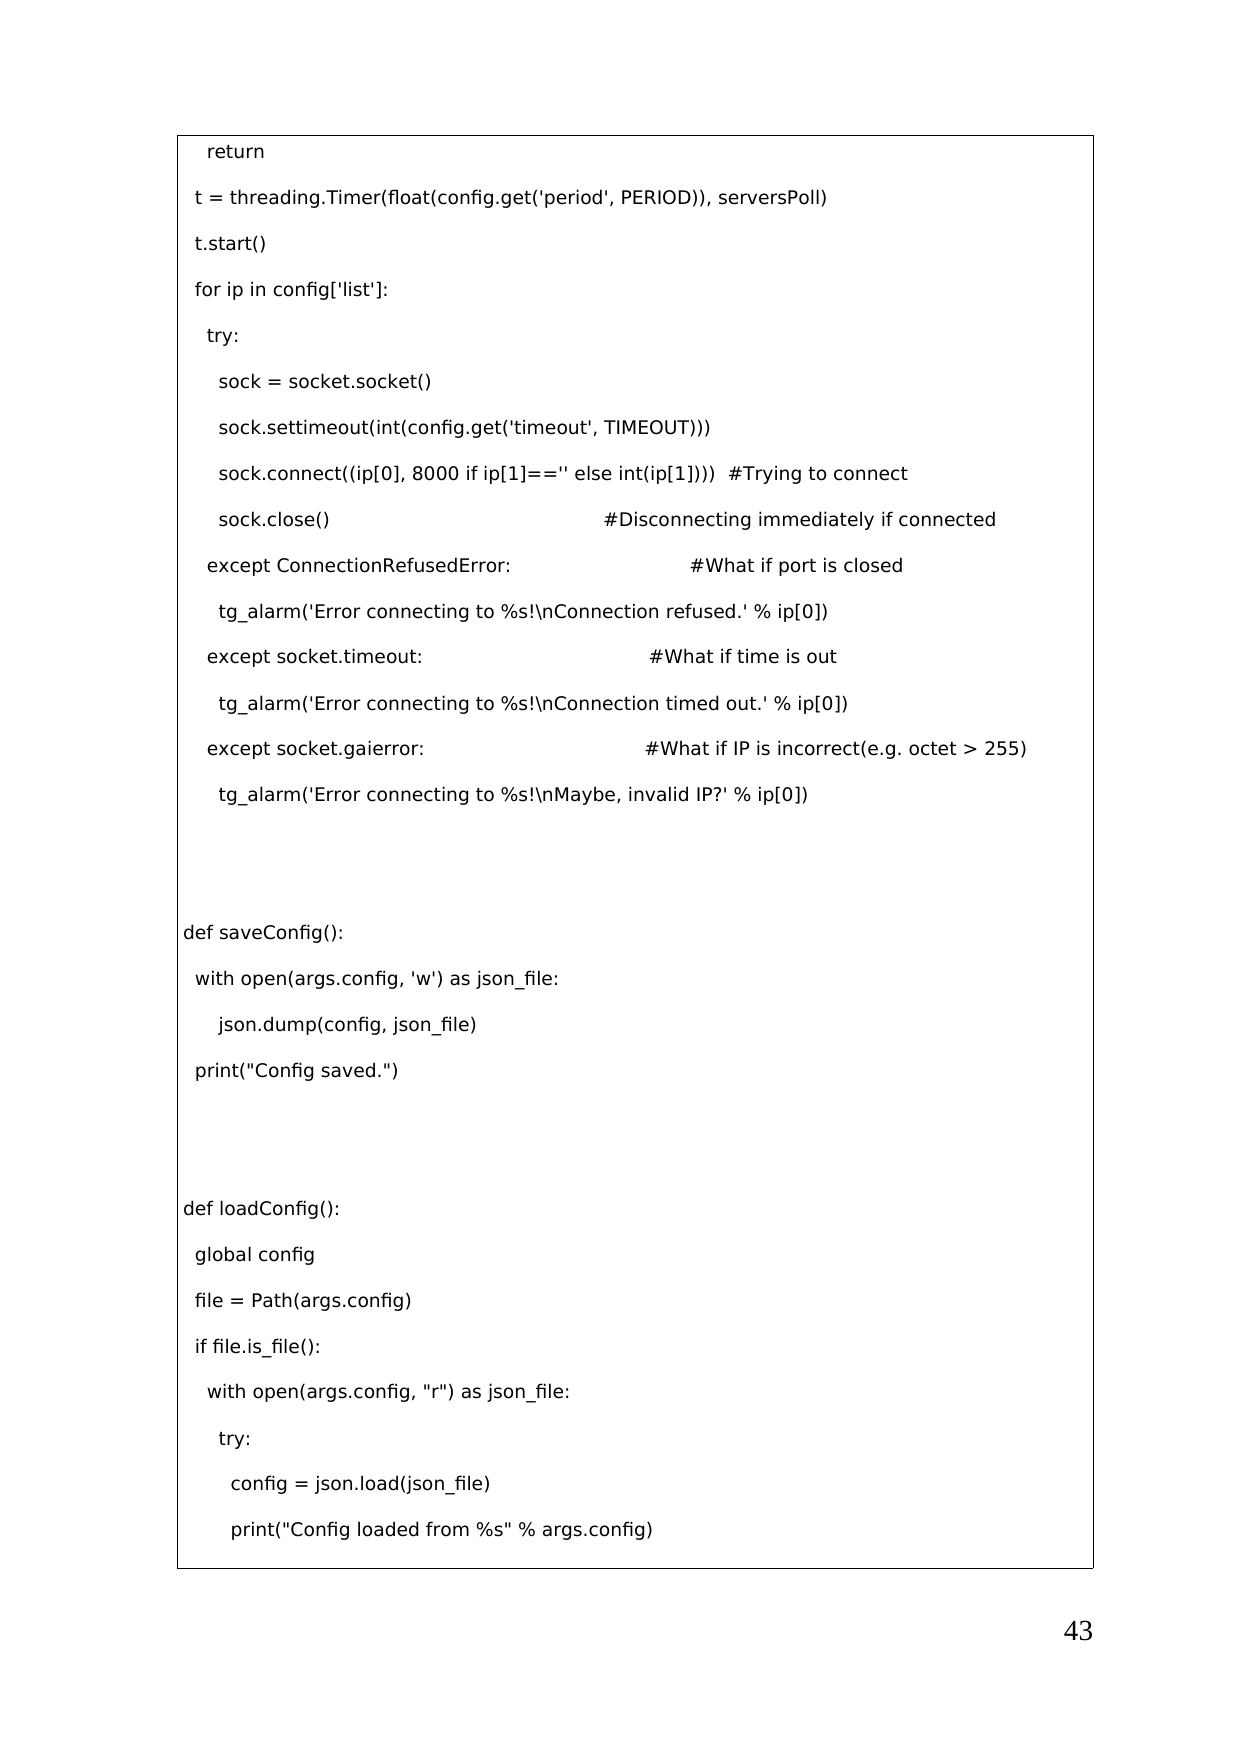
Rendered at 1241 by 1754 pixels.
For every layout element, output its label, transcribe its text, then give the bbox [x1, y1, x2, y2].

table_header return t = threading.Timer(float(config.get('period', PERIOD)), serversPoll) t.start() for ip in config['list']: try: sock = socket.socket() sock.settimeout(int(config.get('timeout', TIMEOUT))) sock.connect((ip[0], 8000 if ip[1]=='' else int(ip[1]))) #Trying to connect sock.close() #Disconnecting immediately if connected except ConnectionRefusedError: #What if port is closed tg_alarm('Error connecting to %s!\nConnection refused.' % ip[0]) except socket.timeout: #What if time is out tg_alarm('Error connecting to %s!\nConnection timed out.' % ip[0]) except socket.gaierror: #What if IP is incorrect(e.g. octet > 255) tg_alarm('Error connecting to %s!\nMaybe, invalid IP?' % ip[0]) def saveConfig(): with open(args.config, 'w') as json_file: json.dump(config, json_file) print("Config saved.") def loadConfig(): global config file = Path(args.config) if file.is_file(): with open(args.config, "r") as json_file: try: config = json.load(json_file) print("Config loaded from %s" % args.config) [178, 136, 1093, 1568]
